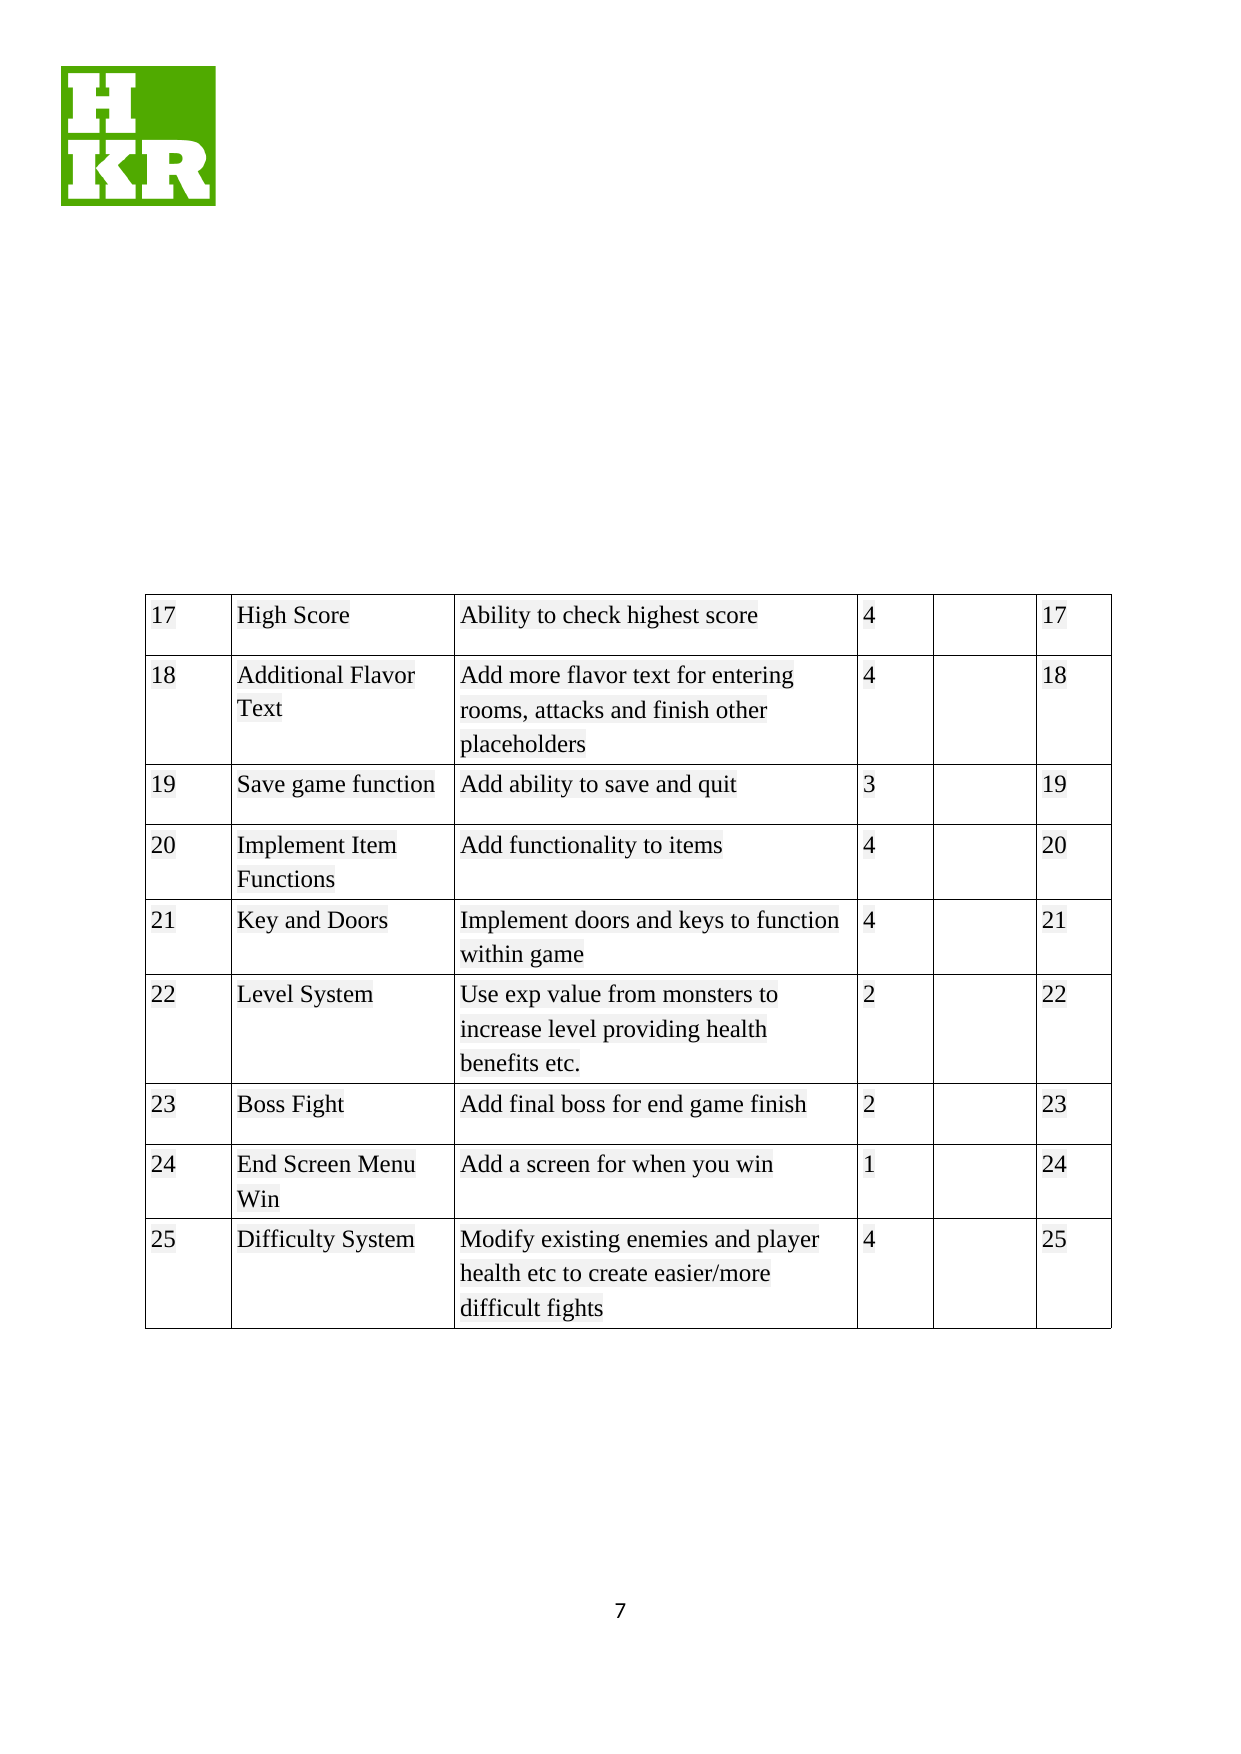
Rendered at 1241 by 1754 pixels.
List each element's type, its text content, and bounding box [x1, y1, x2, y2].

table_cell 25 [1037, 1219, 1111, 1327]
table_cell Level System [232, 975, 454, 1083]
table_cell 4 [858, 900, 933, 974]
table_cell [934, 765, 1036, 824]
table_cell Save game function [232, 765, 454, 824]
table_cell 25 [146, 1219, 231, 1327]
table_cell 1 [858, 1145, 933, 1218]
table_header [934, 595, 1036, 654]
table_cell Add ability to save and quit [455, 765, 857, 824]
table_cell Modify existing enemies and player health etc to create easier/more difficult fights [455, 1219, 857, 1327]
table_cell 24 [1037, 1145, 1111, 1218]
table_cell 2 [858, 1084, 933, 1143]
table_cell 20 [146, 825, 231, 899]
table_cell 4 [858, 656, 933, 764]
table_cell 4 [858, 1219, 933, 1327]
table_cell 22 [1037, 975, 1111, 1083]
table_cell [934, 825, 1036, 899]
table_cell Add a screen for when you win [455, 1145, 857, 1218]
table_cell 2 [858, 975, 933, 1083]
table_cell [934, 656, 1036, 764]
table_cell 4 [858, 825, 933, 899]
table_cell 23 [1037, 1084, 1111, 1143]
table_header 4 [858, 595, 933, 654]
table_cell 21 [1037, 900, 1111, 974]
table_cell 18 [146, 656, 231, 764]
table_cell Use exp value from monsters to increase level providing health benefits etc. [455, 975, 857, 1083]
table_cell Key and Doors [232, 900, 454, 974]
table_cell 19 [1037, 765, 1111, 824]
table_header 17 [1037, 595, 1111, 654]
table_cell [934, 1084, 1036, 1143]
table_header High Score [232, 595, 454, 654]
table_cell Add final boss for end game finish [455, 1084, 857, 1143]
table_cell 3 [858, 765, 933, 824]
table_cell [934, 1145, 1036, 1218]
table_cell Boss Fight [232, 1084, 454, 1143]
table_cell 24 [146, 1145, 231, 1218]
table_cell Difficulty System [232, 1219, 454, 1327]
table_cell Additional Flavor Text [232, 656, 454, 764]
picture [0, 2, 216, 206]
table_cell Implement doors and keys to function within game [455, 900, 857, 974]
table_header Ability to check highest score [455, 595, 857, 654]
table_header 17 [146, 595, 231, 654]
table_cell 20 [1037, 825, 1111, 899]
table_cell Add more flavor text for entering rooms, attacks and finish other placeholders [455, 656, 857, 764]
table_cell [934, 975, 1036, 1083]
table_cell [934, 900, 1036, 974]
table_cell 21 [146, 900, 231, 974]
table_cell Implement Item Functions [232, 825, 454, 899]
table_cell Add functionality to items [455, 825, 857, 899]
table_cell 23 [146, 1084, 231, 1143]
table_cell 18 [1037, 656, 1111, 764]
table_cell End Screen Menu Win [232, 1145, 454, 1218]
table_cell 19 [146, 765, 231, 824]
table_cell 22 [146, 975, 231, 1083]
table_cell [934, 1219, 1036, 1327]
